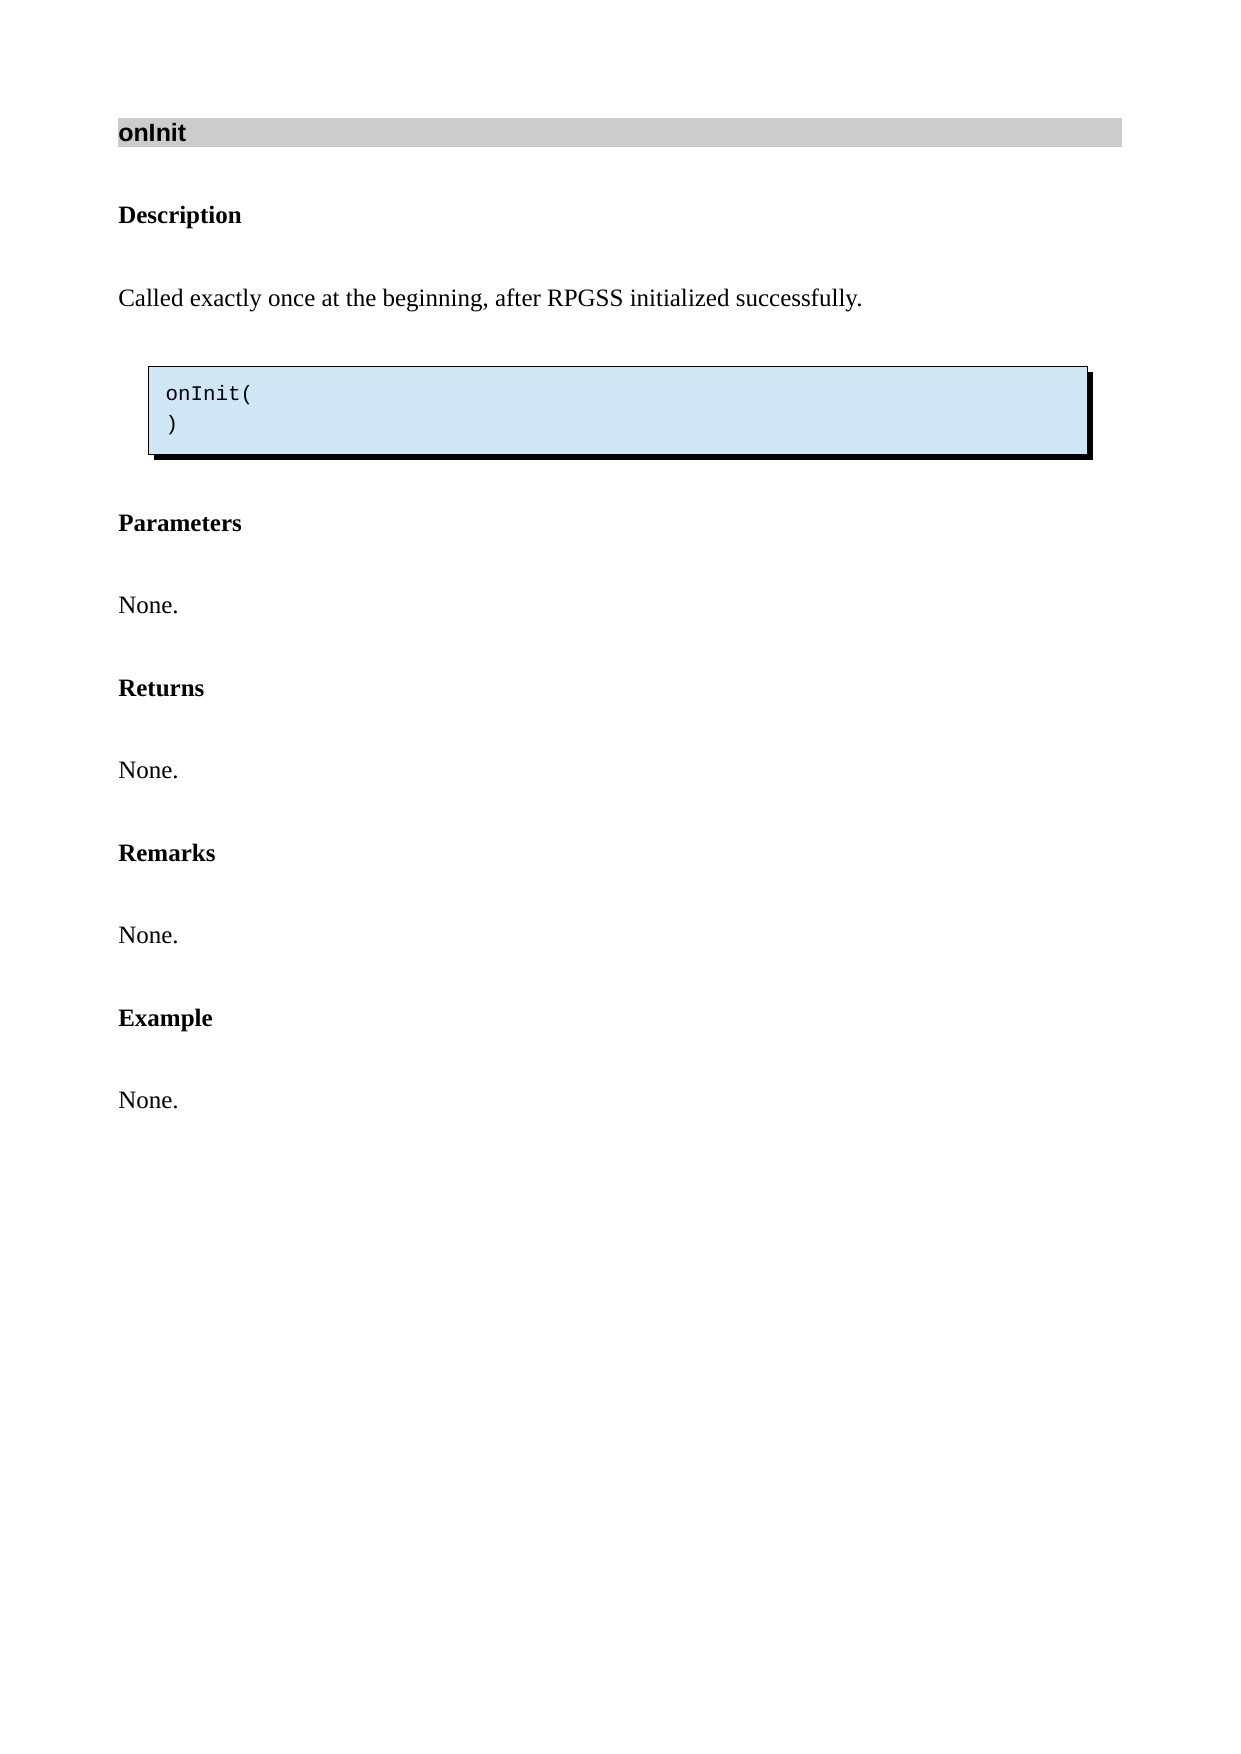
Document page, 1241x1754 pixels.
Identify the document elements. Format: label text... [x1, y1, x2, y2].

text None. [118, 755, 1122, 784]
text ) [149, 395, 1087, 454]
text Returns [118, 673, 1122, 701]
text Example [118, 1003, 1122, 1031]
text Called exactly once at the beginning, after RPGSS initialized successfully. [118, 283, 1122, 312]
text Remarks [118, 838, 1122, 866]
text Parameters [118, 508, 1122, 536]
text None. [118, 1085, 1122, 1114]
subtitle onInit [118, 118, 1122, 147]
text None. [118, 590, 1122, 619]
text Description [118, 201, 1122, 229]
text onInit( [149, 367, 1087, 395]
text None. [118, 920, 1122, 949]
